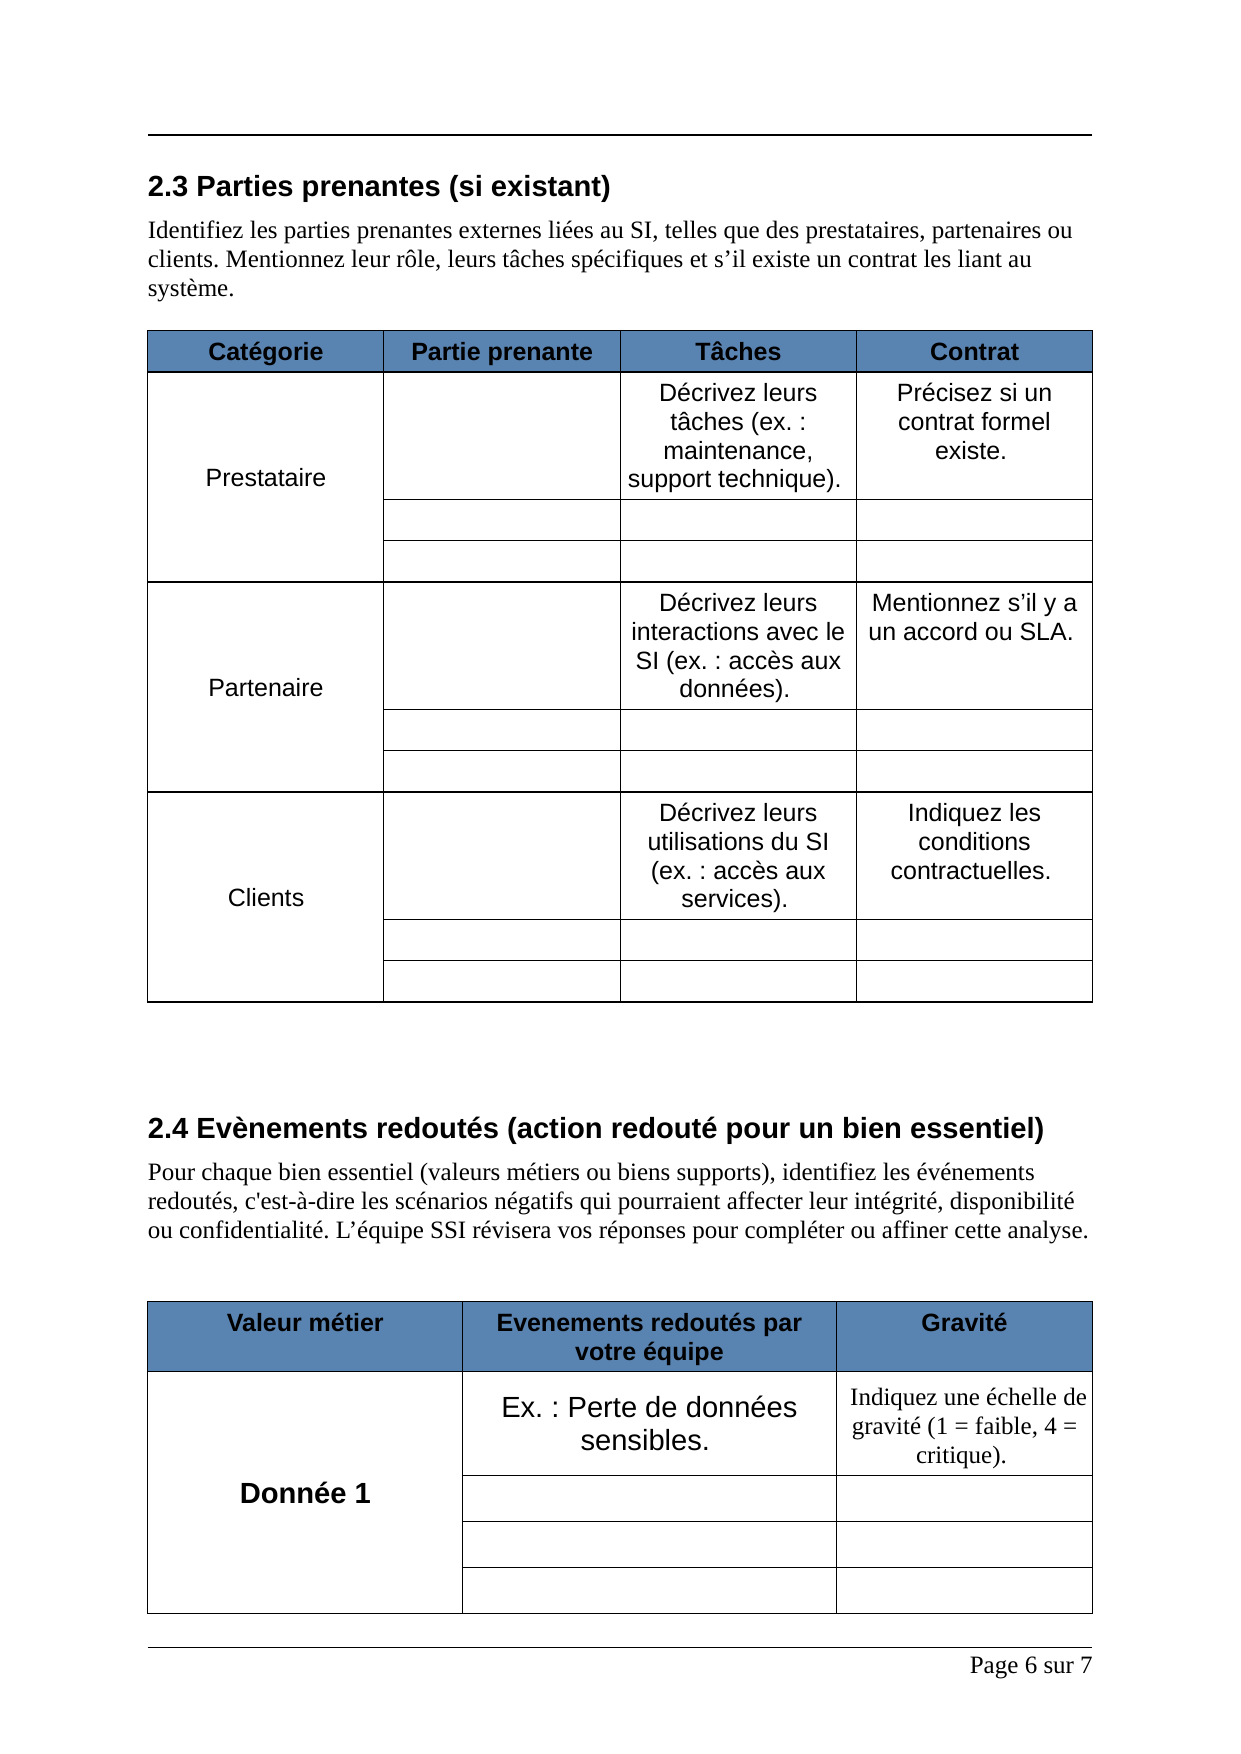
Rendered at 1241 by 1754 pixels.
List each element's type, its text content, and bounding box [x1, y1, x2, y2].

table_cell [837, 1522, 1092, 1567]
table_cell Décrivez leurs tâches (ex. : maintenance, support technique). [621, 373, 856, 499]
table_cell [463, 1522, 836, 1567]
table_cell Décrivez leurs utilisations du SI (ex. : accès aux services). [621, 793, 856, 919]
table_cell [384, 920, 620, 960]
table_cell Donnée 1 [148, 1372, 462, 1613]
table_cell Partenaire [148, 583, 383, 791]
table_cell [463, 1568, 836, 1613]
table_cell [621, 751, 856, 791]
table_cell Clients [148, 793, 383, 1001]
table_header Partie prenante [384, 331, 620, 371]
table_cell [384, 710, 620, 750]
table_cell [384, 541, 620, 581]
table_cell [837, 1568, 1092, 1613]
table_cell Indiquez les conditions contractuelles. [857, 793, 1092, 919]
table_cell Précisez si un contrat formel existe. [857, 373, 1092, 499]
table_header Tâches [621, 331, 856, 371]
table_cell [621, 541, 856, 581]
table_cell [384, 961, 620, 1001]
table_cell [463, 1476, 836, 1521]
table_cell [384, 500, 620, 540]
table_cell [857, 500, 1092, 540]
table_cell Décrivez leurs interactions avec le SI (ex. : accès aux données). [621, 583, 856, 709]
subtitle 2.3 Parties prenantes (si existant) [148, 136, 1092, 203]
table_header Valeur métier [148, 1302, 462, 1371]
text Identifiez les parties prenantes externes liées au SI, telles que des prestataires, partenaires ou clients. Mentionnez leur rôle, leurs tâches spécifiques et s’il existe un contrat les liant au système. [148, 215, 1092, 301]
table_header Contrat [857, 331, 1092, 371]
table_cell Prestataire [148, 373, 383, 581]
table_cell [621, 500, 856, 540]
table_cell Mentionnez s’il y a un accord ou SLA. [857, 583, 1092, 709]
table_cell [384, 751, 620, 791]
table_cell [384, 373, 620, 499]
table_cell [384, 793, 620, 919]
table_cell [857, 751, 1092, 791]
table_cell [621, 961, 856, 1001]
subtitle 2.4 Evènements redoutés (action redouté pour un bien essentiel) [148, 1111, 1092, 1145]
table_cell [857, 920, 1092, 960]
table_cell Indiquez une échelle de gravité (1 = faible, 4 = critique). [837, 1372, 1092, 1474]
table_cell [621, 710, 856, 750]
text Pour chaque bien essentiel (valeurs métiers ou biens supports), identifiez les événements redoutés, c'est-à-dire les scénarios négatifs qui pourraient affecter leur intégrité, disponibilité ou confidentialité. L’équipe SSI révisera vos réponses pour compléter ou affiner cette analyse. [148, 1157, 1092, 1243]
table_cell [857, 710, 1092, 750]
table_header Gravité [837, 1302, 1092, 1371]
table_cell Ex. : Perte de données sensibles. [463, 1372, 836, 1474]
table_cell [857, 961, 1092, 1001]
table_cell [621, 920, 856, 960]
table_header Evenements redoutés par votre équipe [463, 1302, 836, 1371]
table_cell [384, 583, 620, 709]
table_header Catégorie [148, 331, 383, 371]
table_cell [857, 541, 1092, 581]
table_cell [837, 1476, 1092, 1521]
